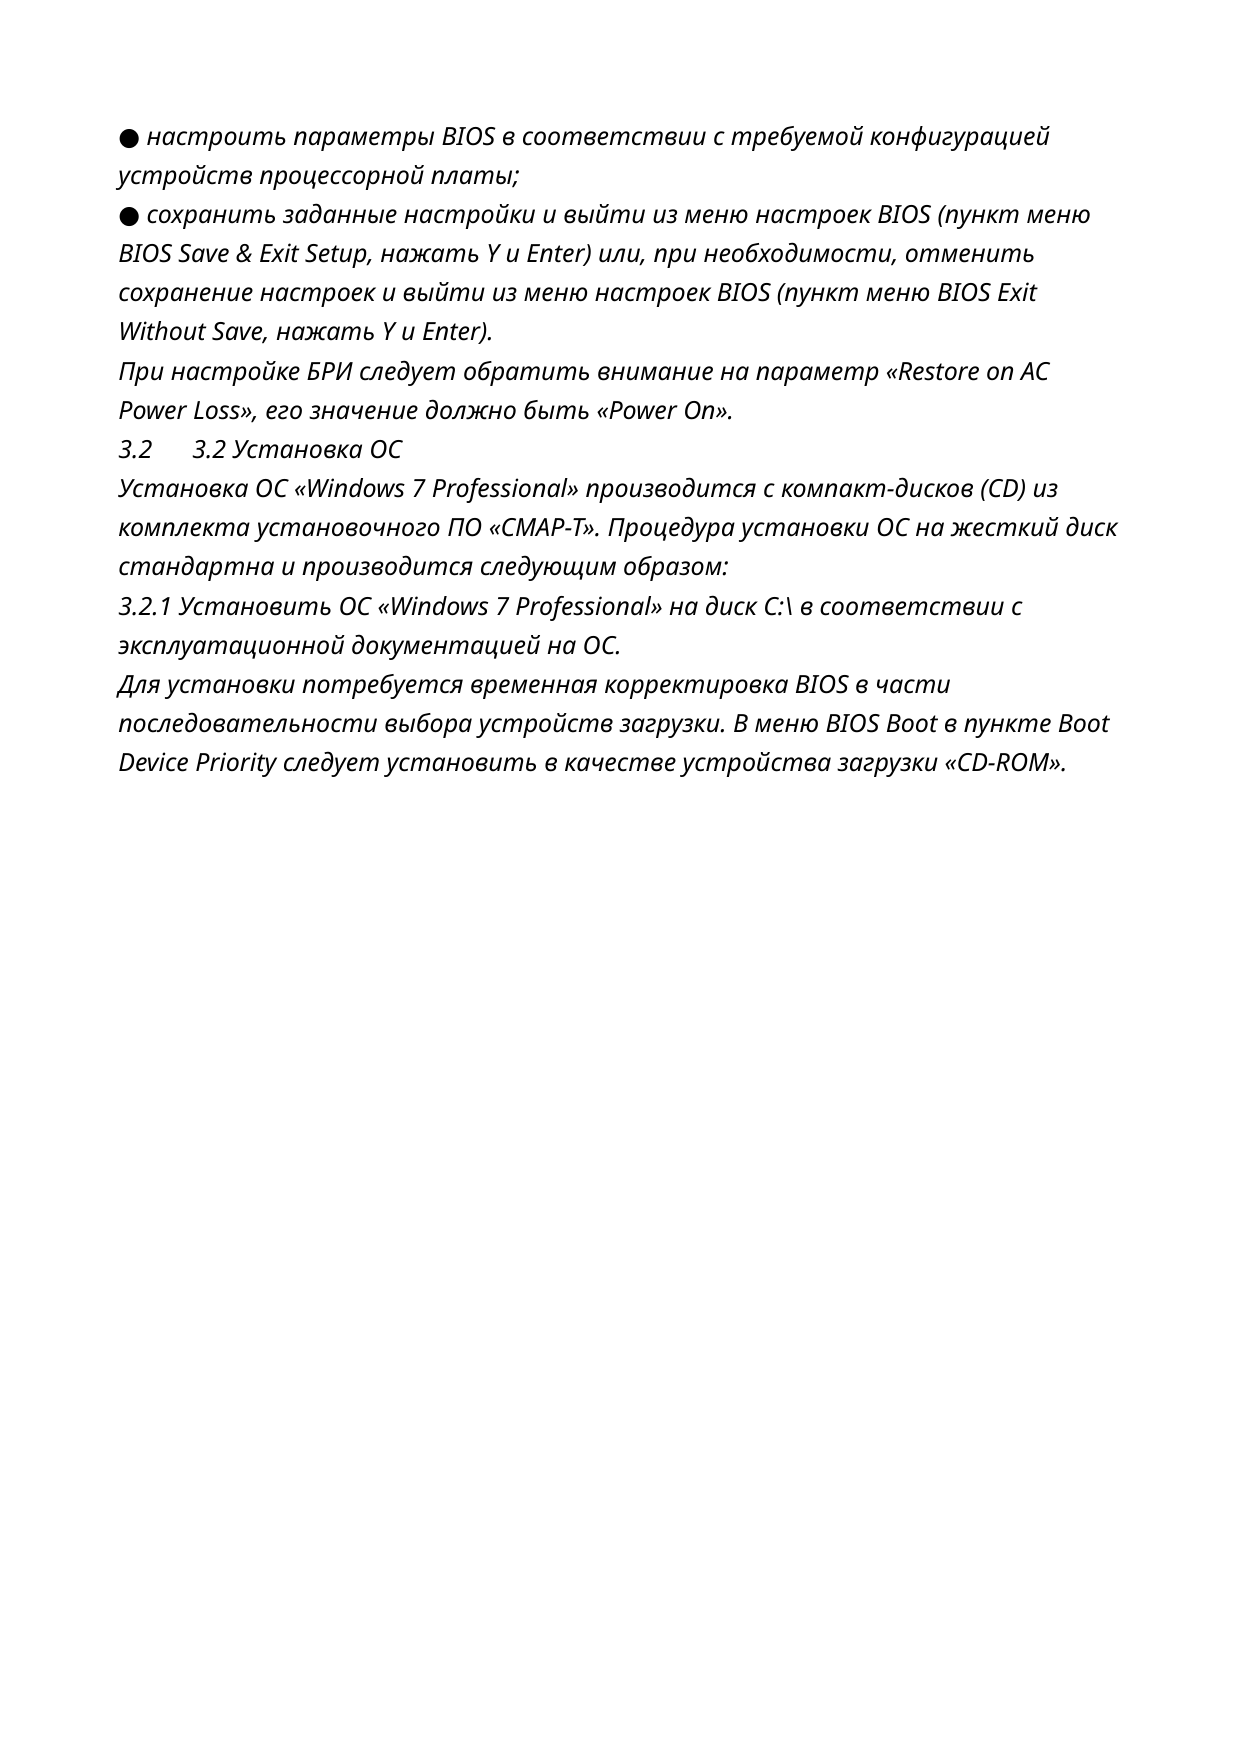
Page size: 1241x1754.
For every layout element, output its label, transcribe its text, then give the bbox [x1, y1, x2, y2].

text Установка ОС «Windows 7 Professional» производится с компакт-дисков (CD) из комплекта установочного ПО «СМАР-Т». Процедура установки ОС на жесткий диск стандартна и производится следующим образом: [118, 471, 1122, 583]
text При настройке БРИ следует обратить внимание на параметр «Restore on AC Power Loss», его значение должно быть «Power On». [118, 353, 1122, 426]
text 3.2.1 Установить ОС «Windows 7 Professional» на диск C:\ в соответствии с эксплуатационной документацией на ОС. [118, 588, 1122, 661]
subtitle 3.2 Установка ОС [118, 431, 1122, 466]
text ● настроить параметры BIOS в соответствии с требуемой конфигурацией устройств процессорной платы; [118, 118, 1122, 191]
text ● сохранить заданные настройки и выйти из меню настроек BIOS (пункт меню BIOS Save & Exit Setup, нажать Y и Enter) или, при необходимости, отменить сохранение настроек и выйти из меню настроек BIOS (пункт меню BIOS Exit Without Save, нажать Y и Enter). [118, 196, 1122, 348]
text Для установки потребуется временная корректировка BIOS в части последовательности выбора устройств загрузки. В меню BIOS Boot в пункте Boot Device Priority следует установить в качестве устройства загрузки «CD-ROM». [118, 666, 1122, 779]
